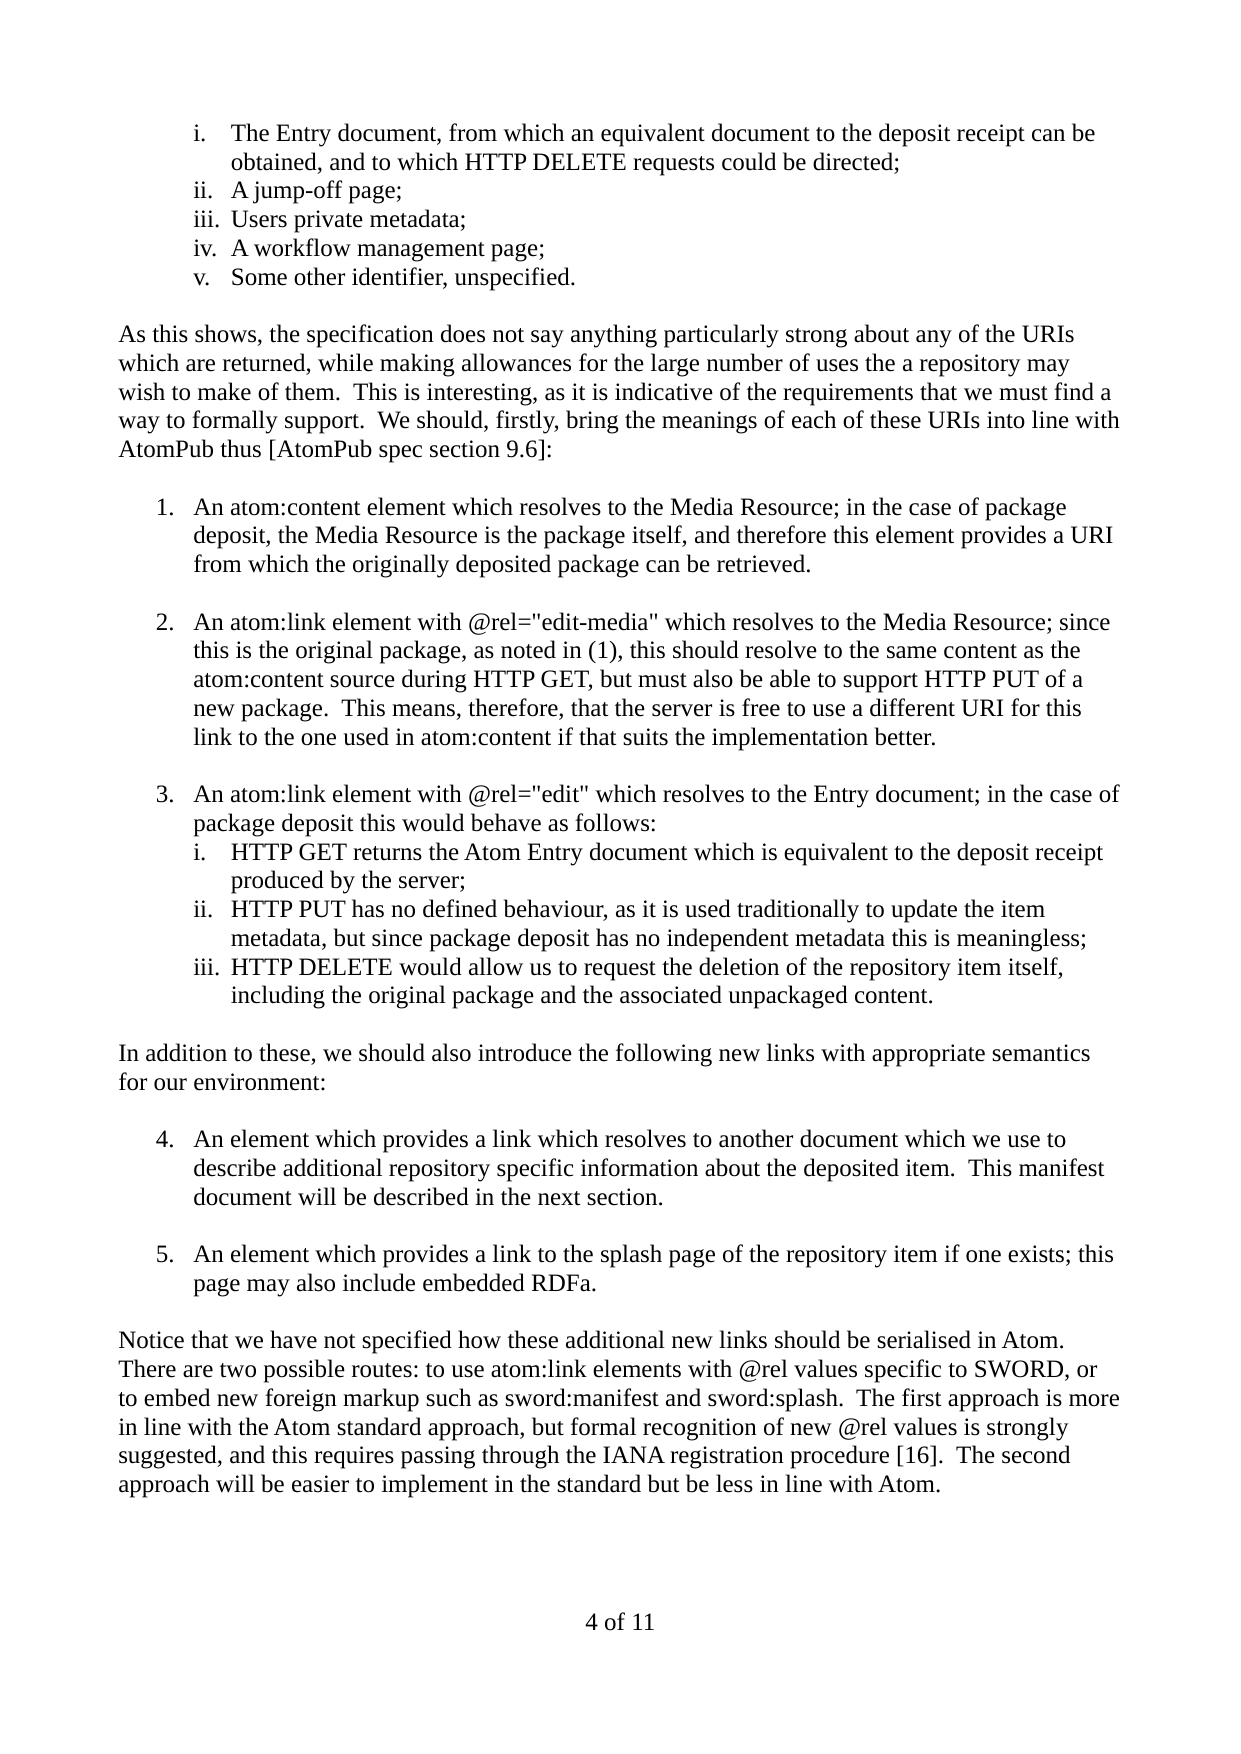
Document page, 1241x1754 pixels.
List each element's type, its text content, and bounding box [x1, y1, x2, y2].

list HTTP DELETE would allow us to request the deletion of the repository item itself, including the original package and the associated unpackaged content. [193, 952, 1122, 1009]
list The Entry document, from which an equivalent document to the deposit receipt can be obtained, and to which HTTP DELETE requests could be directed; [193, 118, 1122, 176]
list HTTP GET returns the Atom Entry document which is equivalent to the deposit receipt produced by the server; [193, 837, 1122, 894]
list Some other identifier, unspecified. [193, 262, 1122, 291]
list An element which provides a link which resolves to another document which we use to describe additional repository specific information about the deposited item. This manifest document will be described in the next section. [156, 1124, 1122, 1211]
list Users private metadata; [193, 204, 1122, 233]
text In addition to these, we should also introduce the following new links with appropriate semantics for our environment: [118, 1038, 1122, 1096]
text As this shows, the specification does not say anything particularly strong about any of the URIs which are returned, while making allowances for the large number of uses the a repository may wish to make of them. This is interesting, as it is indicative of the requirements that we must find a way to formally support. We should, firstly, bring the meanings of each of these URIs into line with AtomPub thus [AtomPub spec section 9.6]: [118, 319, 1122, 463]
list An atom:link element with @rel="edit-media" which resolves to the Media Resource; since this is the original package, as noted in (1), this should resolve to the same content as the atom:content source during HTTP GET, but must also be able to support HTTP PUT of a new package. This means, therefore, that the server is free to use a different URI for this link to the one used in atom:content if that suits the implementation better. [156, 607, 1122, 751]
text Notice that we have not specified how these additional new links should be serialised in Atom. There are two possible routes: to use atom:link elements with @rel values specific to SWORD, or to embed new foreign markup such as sword:manifest and sword:splash. The first approach is more in line with the Atom standard approach, but formal recognition of new @rel values is strongly suggested, and this requires passing through the IANA registration procedure [16]. The second approach will be easier to implement in the standard but be less in line with Atom. [118, 1326, 1122, 1498]
list An atom:content element which resolves to the Media Resource; in the case of package deposit, the Media Resource is the package itself, and therefore this element provides a URI from which the originally deposited package can be retrieved. [156, 492, 1122, 578]
list A workflow management page; [193, 233, 1122, 262]
list An element which provides a link to the splash page of the repository item if one exists; this page may also include embedded RDFa. [156, 1239, 1122, 1297]
list An atom:link element with @rel="edit" which resolves to the Entry document; in the case of package deposit this would behave as follows: [156, 779, 1122, 837]
list A jump-off page; [193, 176, 1122, 204]
list HTTP PUT has no defined behaviour, as it is used traditionally to update the item metadata, but since package deposit has no independent metadata this is meaningless; [193, 894, 1122, 952]
